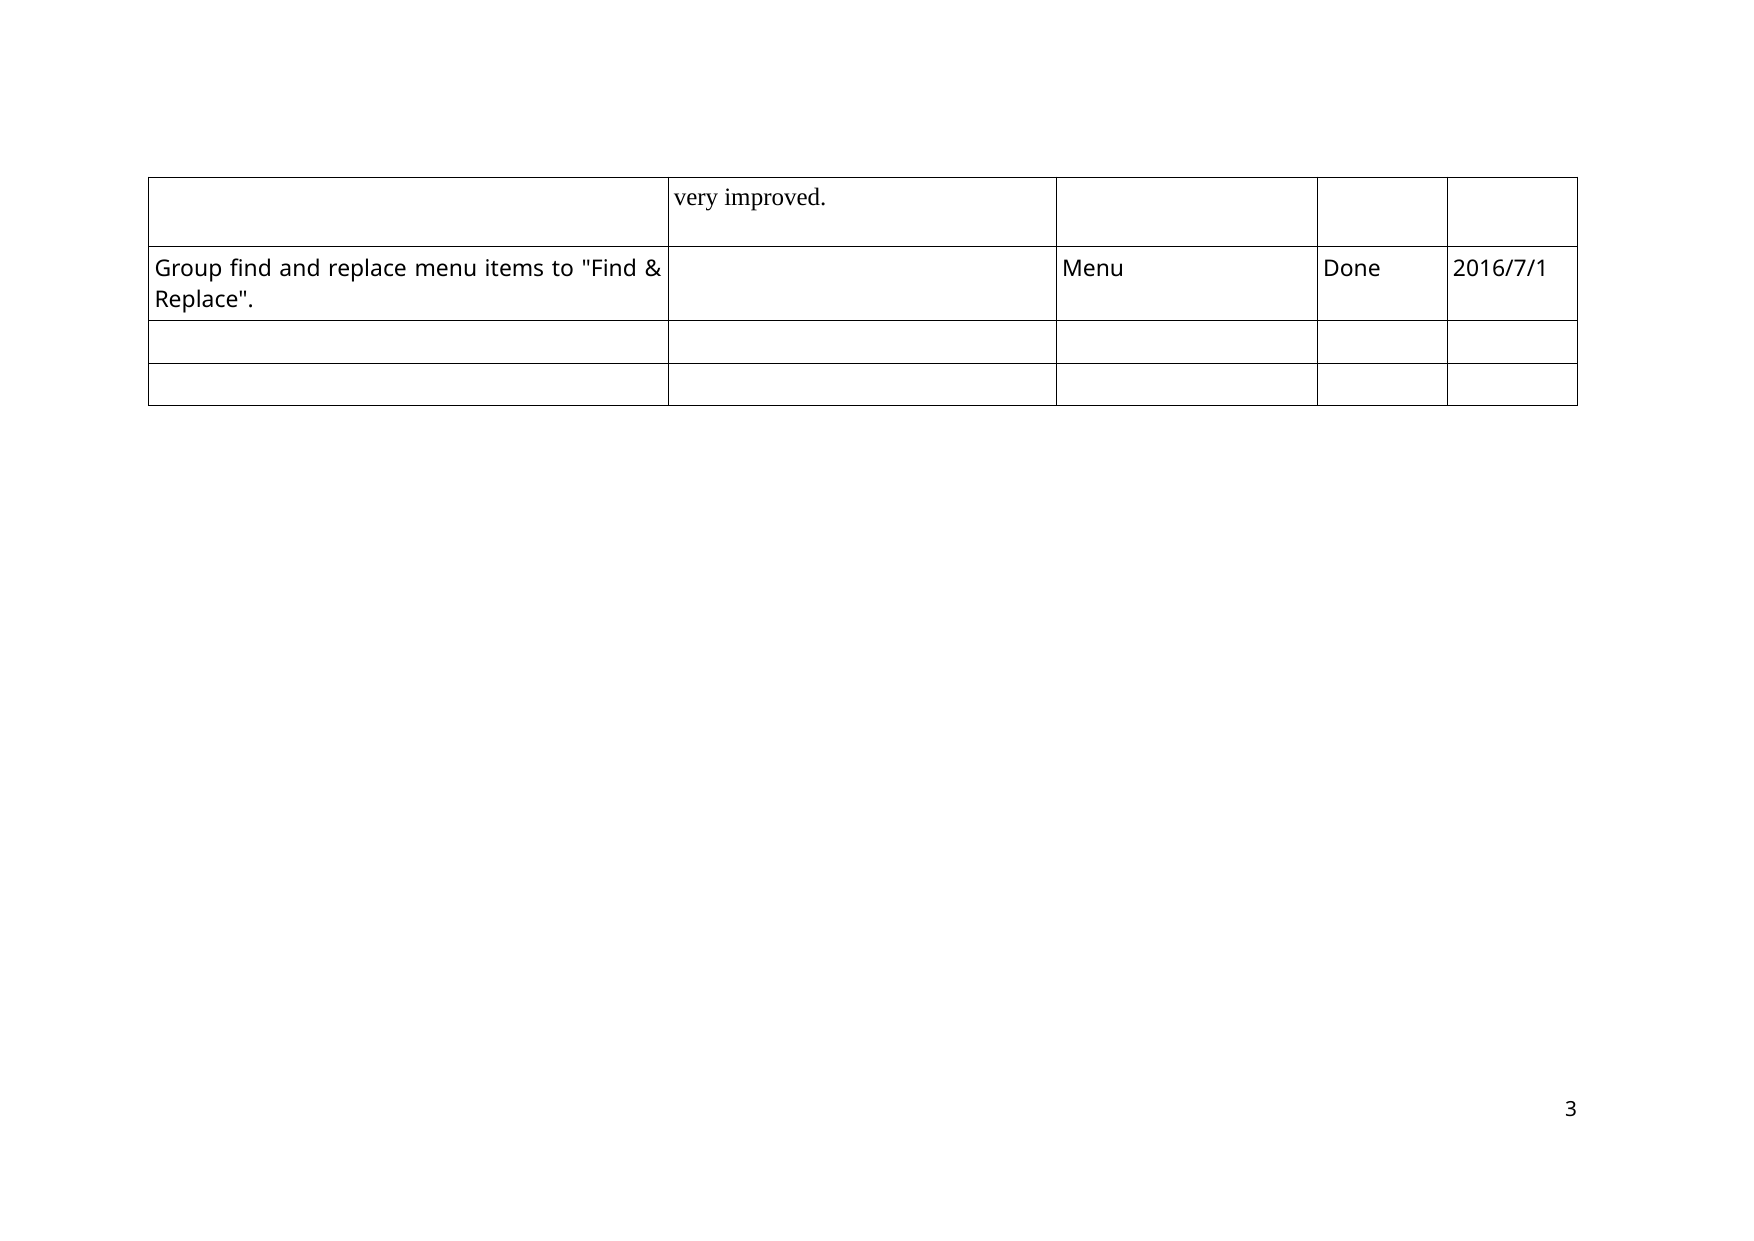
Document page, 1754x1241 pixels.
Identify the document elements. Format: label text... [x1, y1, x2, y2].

table_cell Menu [1057, 247, 1317, 320]
table_cell [149, 178, 668, 246]
table_cell [1057, 364, 1317, 405]
table_cell [1318, 321, 1447, 362]
table_cell [669, 364, 1056, 405]
table_cell [1318, 178, 1447, 246]
table_cell very improved. [669, 178, 1056, 246]
table_cell [1057, 178, 1317, 246]
table_cell [149, 364, 668, 405]
table_cell Group find and replace menu items to "Find & Replace". [149, 247, 668, 320]
table_cell [669, 247, 1056, 320]
table_cell [669, 321, 1056, 362]
table_cell [1448, 178, 1577, 246]
table_cell [149, 321, 668, 362]
table_cell [1318, 364, 1447, 405]
table_cell 2016/7/1 [1448, 247, 1577, 320]
table_cell [1448, 364, 1577, 405]
table_cell [1448, 321, 1577, 362]
table_cell [1057, 321, 1317, 362]
table_cell Done [1318, 247, 1447, 320]
